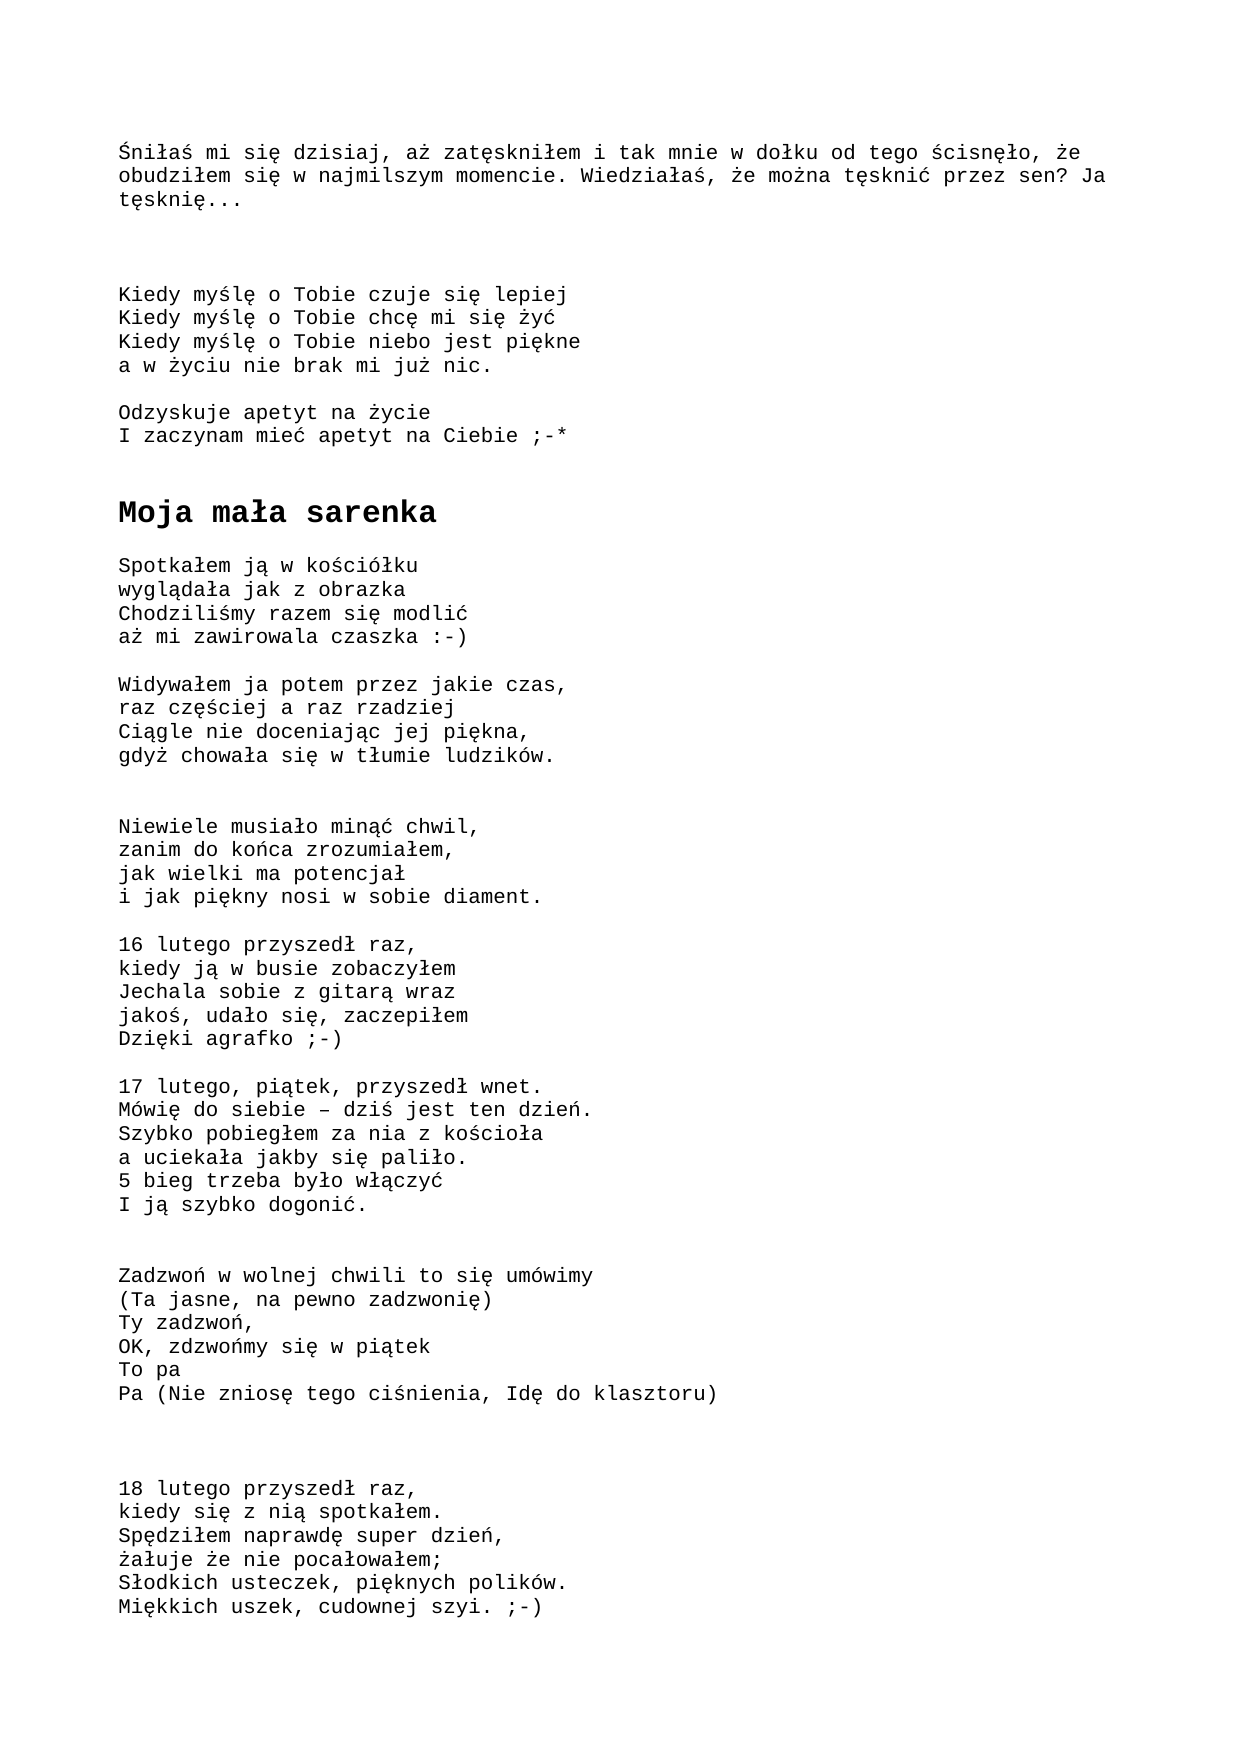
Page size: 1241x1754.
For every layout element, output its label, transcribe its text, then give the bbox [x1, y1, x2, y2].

text Jechala sobie z gitarą wraz [118, 981, 1122, 1005]
text Spotkałem ją w kościółku [118, 556, 1122, 579]
text Kiedy myślę o Tobie chcę mi się żyć [118, 307, 1122, 331]
text jakoś, udało się, zaczepiłem [118, 1005, 1122, 1028]
text Słodkich usteczek, pięknych polików. [118, 1572, 1122, 1596]
text Ty zadzwoń, [118, 1312, 1122, 1336]
text Zadzwoń w wolnej chwili to się umówimy [118, 1265, 1122, 1288]
text 16 lutego przyszedł raz, [118, 934, 1122, 957]
text OK, zdzwońmy się w piątek [118, 1336, 1122, 1359]
text aż mi zawirowala czaszka :-) [118, 626, 1122, 650]
text jak wielki ma potencjał [118, 863, 1122, 887]
text Spędziłem naprawdę super dzień, [118, 1525, 1122, 1549]
text Mówię do siebie – dziś jest ten dzień. [118, 1099, 1122, 1123]
text a w życiu nie brak mi już nic. [118, 354, 1122, 378]
text Śniłaś mi się dzisiaj, aż zatęskniłem i tak mnie w dołku od tego ścisnęło, że obudziłem się w najmilszym momencie. Wiedziałaś, że można tęsknić przez sen? Ja tęsknię... [118, 142, 1122, 213]
text Dzięki agrafko ;-) [118, 1028, 1122, 1052]
text Kiedy myślę o Tobie niebo jest piękne [118, 331, 1122, 354]
text żałuje że nie pocałowałem; [118, 1549, 1122, 1572]
text i jak piękny nosi w sobie diament. [118, 887, 1122, 910]
text kiedy ją w busie zobaczyłem [118, 957, 1122, 981]
text a uciekała jakby się paliło. [118, 1147, 1122, 1170]
text Szybko pobiegłem za nia z kościoła [118, 1123, 1122, 1147]
text Ciągle nie doceniając jej piękna, [118, 721, 1122, 745]
text raz częściej a raz rzadziej [118, 697, 1122, 721]
text Moja mała sarenka [118, 496, 1122, 532]
text Kiedy myślę o Tobie czuje się lepiej [118, 284, 1122, 307]
text 17 lutego, piątek, przyszedł wnet. [118, 1076, 1122, 1099]
text Chodziliśmy razem się modlić [118, 603, 1122, 626]
text Odzyskuje apetyt na życie [118, 402, 1122, 426]
text Miękkich uszek, cudownej szyi. ;-) [118, 1596, 1122, 1619]
text wyglądała jak z obrazka [118, 579, 1122, 603]
text kiedy się z nią spotkałem. [118, 1501, 1122, 1525]
text Widywałem ja potem przez jakie czas, [118, 674, 1122, 697]
text I ją szybko dogonić. [118, 1194, 1122, 1218]
text Niewiele musiało minąć chwil, [118, 816, 1122, 839]
text To pa [118, 1359, 1122, 1383]
text 5 bieg trzeba było włączyć [118, 1170, 1122, 1194]
text 18 lutego przyszedł raz, [118, 1478, 1122, 1501]
text I zaczynam mieć apetyt na Ciebie ;-* [118, 426, 1122, 449]
text Pa (Nie zniosę tego ciśnienia, Idę do klasztoru) [118, 1383, 1122, 1407]
text zanim do końca zrozumiałem, [118, 839, 1122, 863]
text gdyż chowała się w tłumie ludzików. [118, 745, 1122, 768]
text (Ta jasne, na pewno zadzwonię) [118, 1288, 1122, 1312]
